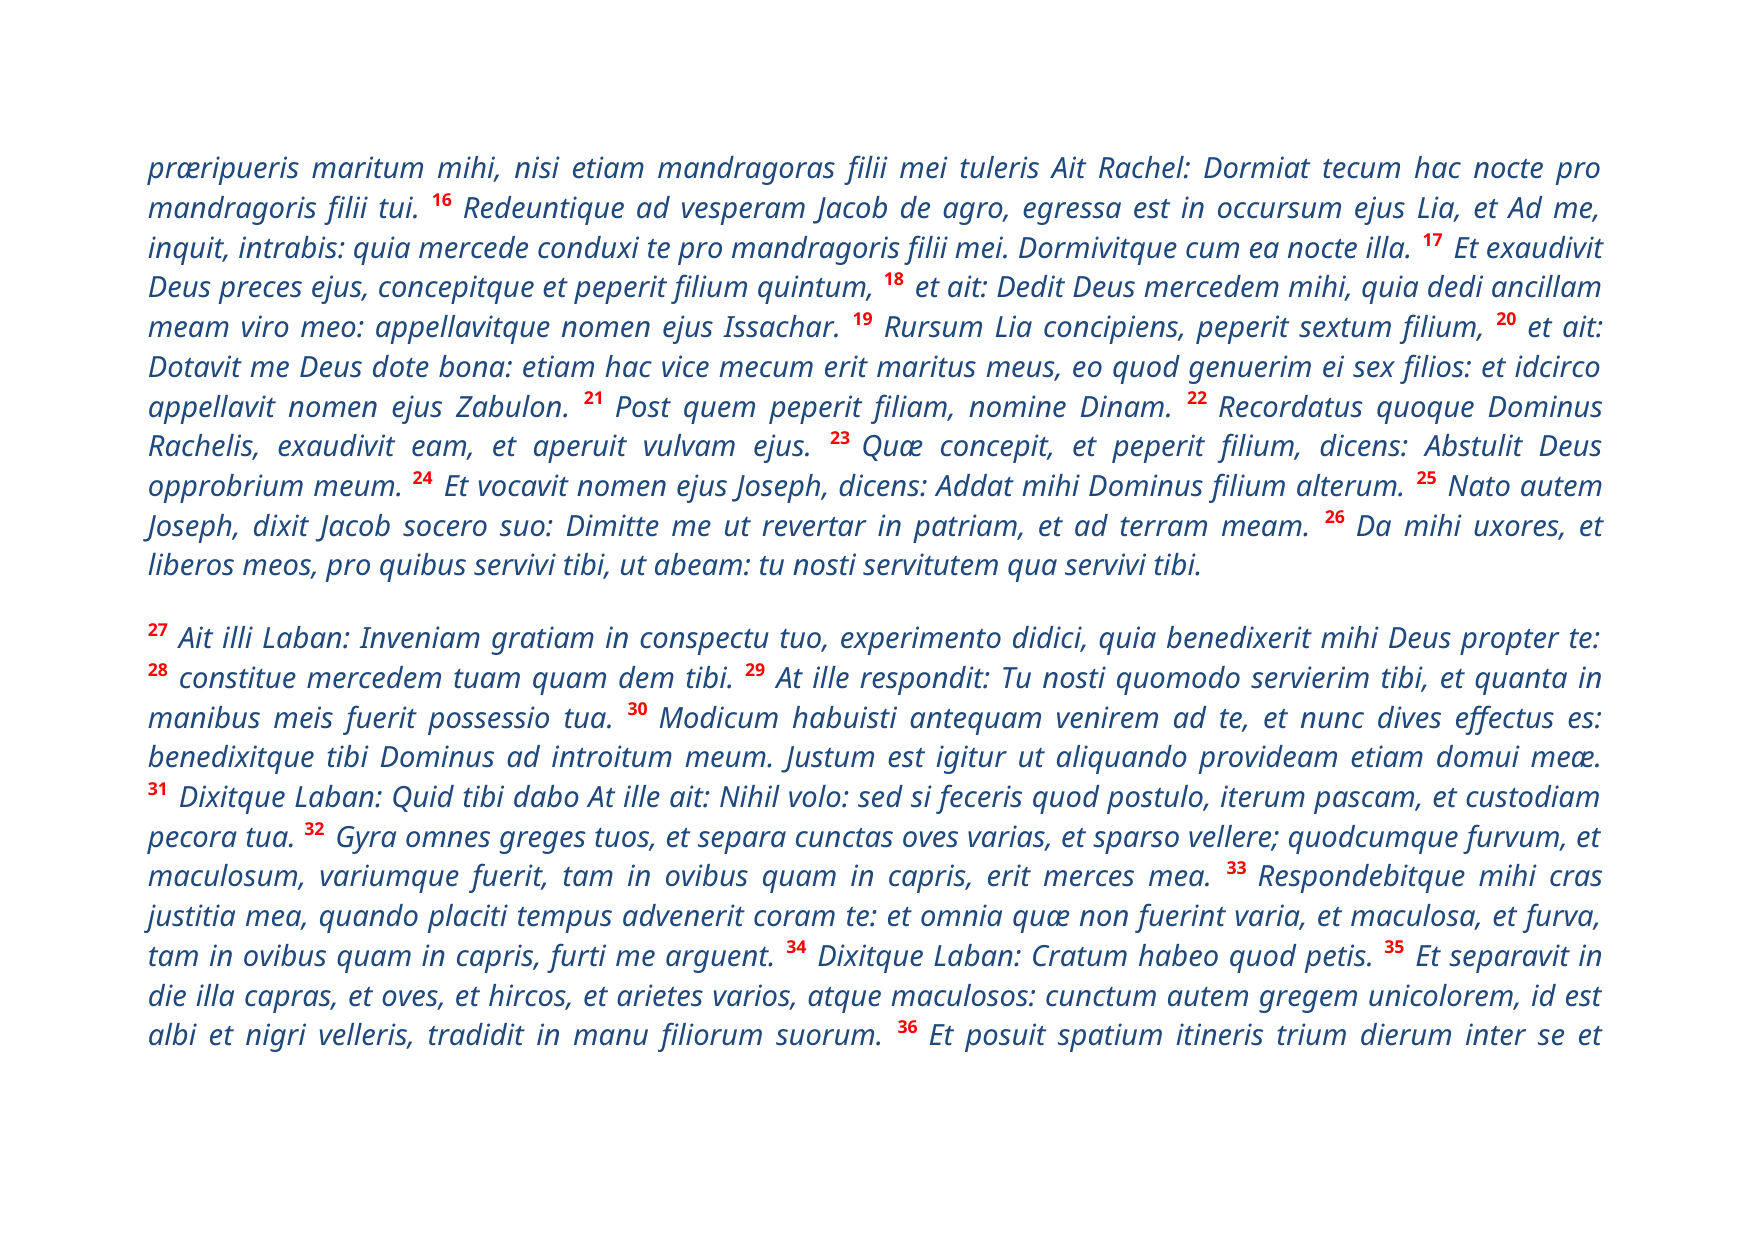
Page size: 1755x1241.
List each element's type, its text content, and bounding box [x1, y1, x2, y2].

text 27 Ait illi Laban: Inveniam gratiam in conspectu tuo, experimento didici, quia benedixerit mihi Deus propter te: 28 constitue mercedem tuam quam dem tibi. 29 At ille respondit: Tu nosti quomodo servierim tibi, et quanta in manibus meis fuerit possessio tua. 30 Modicum habuisti antequam venirem ad te, et nunc dives effectus es: benedixitque tibi Dominus ad introitum meum. Justum est igitur ut aliquando provideam etiam domui meæ. 31 Dixitque Laban: Quid tibi dabo At ille ait: Nihil volo: sed si feceris quod postulo, iterum pascam, et custodiam pecora tua. 32 Gyra omnes greges tuos, et separa cunctas oves varias, et sparso vellere; quodcumque furvum, et maculosum, variumque fuerit, tam in ovibus quam in capris, erit merces mea. 33 Respondebitque mihi cras justitia mea, quando placiti tempus advenerit coram te: et omnia quæ non fuerint varia, et maculosa, et furva, tam in ovibus quam in capris, furti me arguent. 34 Dixitque Laban: Cratum habeo quod petis. 35 Et separavit in die illa capras, et oves, et hircos, et arietes varios, atque maculosos: cunctum autem gregem unicolorem, id est albi et nigri velleris, tradidit in manu filiorum suorum. 36 Et posuit spatium itineris trium dierum inter se et [148, 618, 1606, 1054]
text præripueris maritum mihi, nisi etiam mandragoras filii mei tuleris Ait Rachel: Dormiat tecum hac nocte pro mandragoris filii tui. 16 Redeuntique ad vesperam Jacob de agro, egressa est in occursum ejus Lia, et Ad me, inquit, intrabis: quia mercede conduxi te pro mandragoris filii mei. Dormivitque cum ea nocte illa. 17 Et exaudivit Deus preces ejus, concepitque et peperit filium quintum, 18 et ait: Dedit Deus mercedem mihi, quia dedi ancillam meam viro meo: appellavitque nomen ejus Issachar. 19 Rursum Lia concipiens, peperit sextum filium, 20 et ait: Dotavit me Deus dote bona: etiam hac vice mecum erit maritus meus, eo quod genuerim ei sex filios: et idcirco appellavit nomen ejus Zabulon. 21 Post quem peperit filiam, nomine Dinam. 22 Recordatus quoque Dominus Rachelis, exaudivit eam, et aperuit vulvam ejus. 23 Quæ concepit, et peperit filium, dicens: Abstulit Deus opprobrium meum. 24 Et vocavit nomen ejus Joseph, dicens: Addat mihi Dominus filium alterum. 25 Nato autem Joseph, dixit Jacob socero suo: Dimitte me ut revertar in patriam, et ad terram meam. 26 Da mihi uxores, et liberos meos, pro quibus servivi tibi, ut abeam: tu nosti servitutem qua servivi tibi. [148, 148, 1606, 584]
